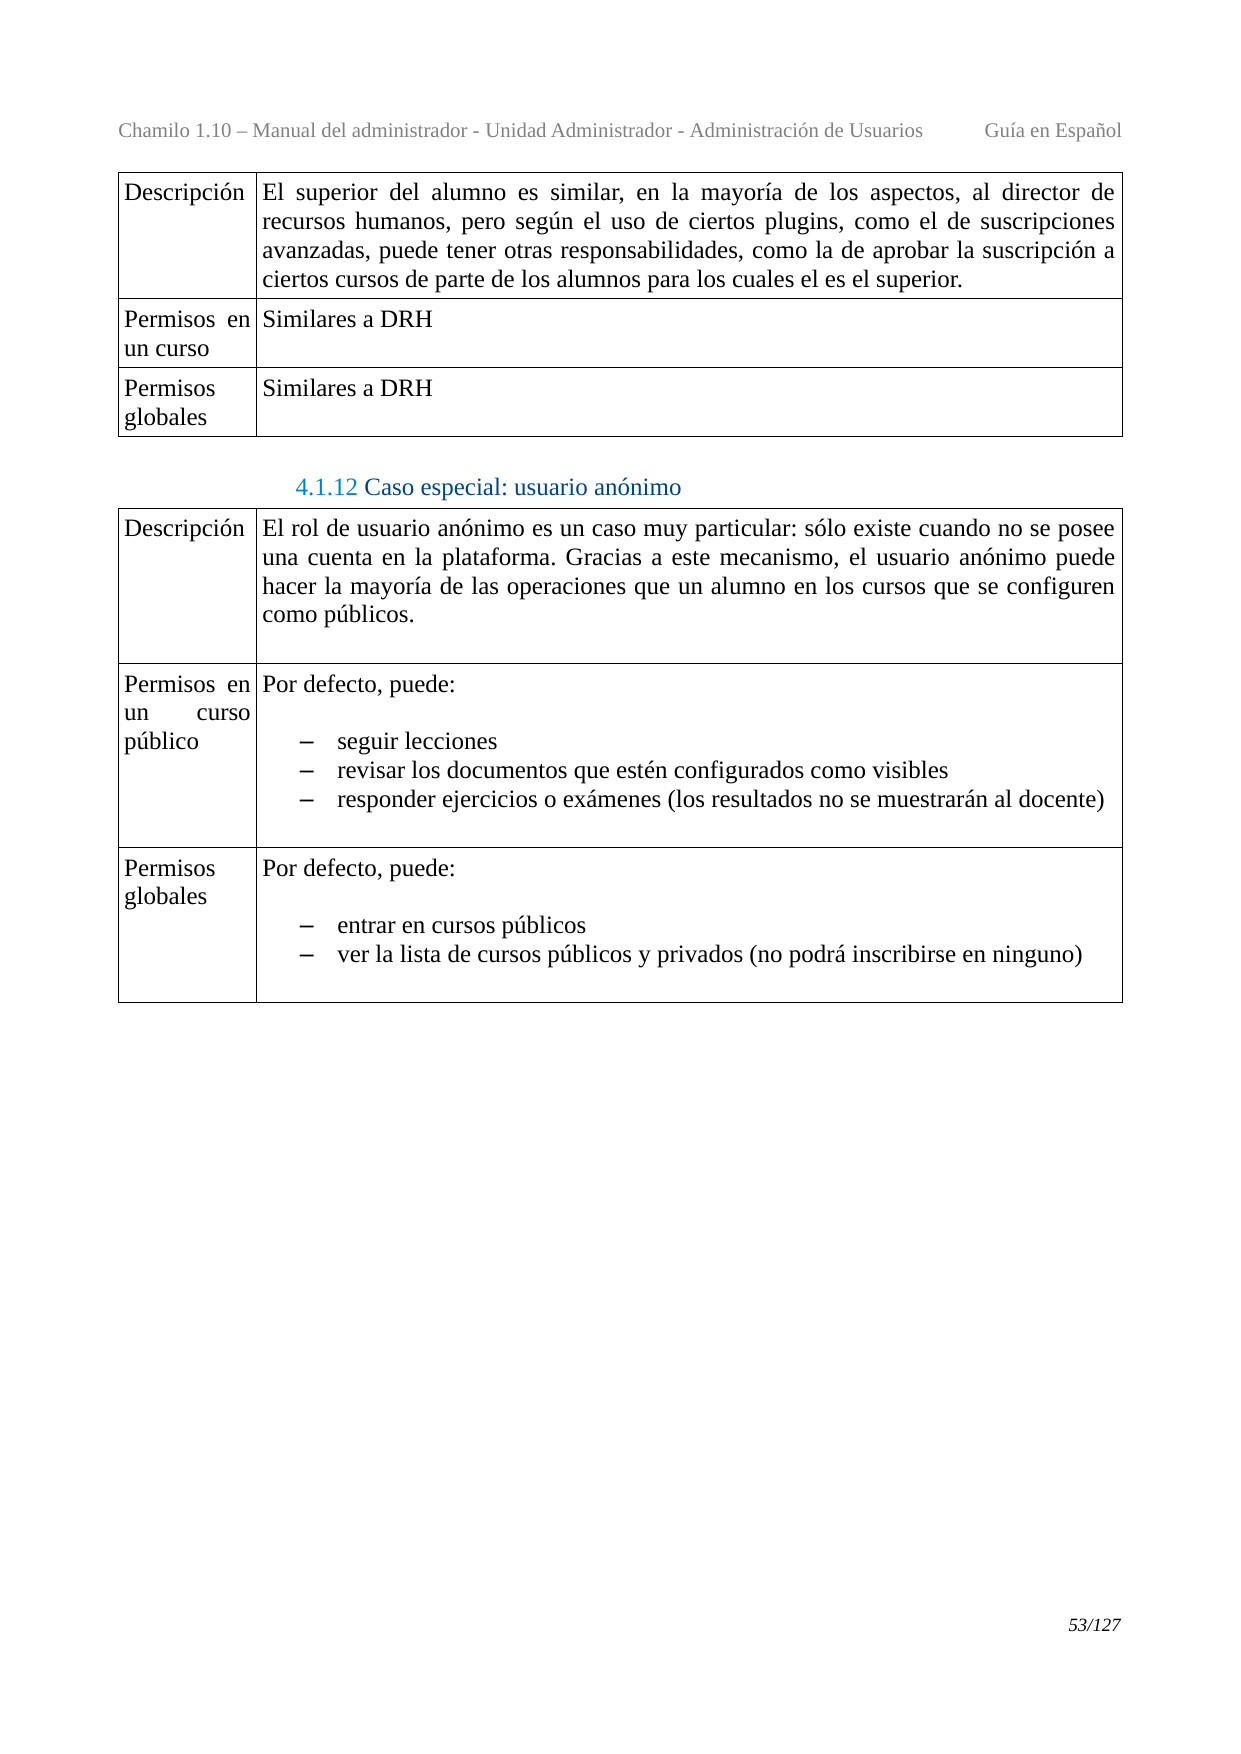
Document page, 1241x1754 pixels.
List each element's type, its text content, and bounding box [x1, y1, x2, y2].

table_cell Similares a DRH [257, 299, 1122, 367]
table_cell Similares a DRH [257, 368, 1122, 436]
table_header El rol de usuario anónimo es un caso muy particular: sólo existe cuando no se posee una cuenta en la plataforma. Gracias a este mecanismo, el usuario anónimo puede hacer la mayoría de las operaciones que un alumno en los cursos que se configuren como públicos. [257, 509, 1122, 663]
table_cell Por defecto, puede: entrar en cursos públicos ver la lista de cursos públicos y privados (no podrá inscribirse en ninguno) [257, 848, 1122, 1002]
table_cell Por defecto, puede: seguir lecciones revisar los documentos que estén configurados como visibles responder ejercicios o exámenes (los resultados no se muestrarán al docente) [257, 664, 1122, 847]
table_cell Permisos en un curso [119, 299, 256, 367]
table_cell Permisos globales [119, 368, 256, 436]
table_header Descripción [119, 173, 256, 298]
table_cell Permisos en un curso público [119, 664, 256, 847]
table_header Descripción [119, 509, 256, 663]
table_cell Permisos globales [119, 848, 256, 1002]
subtitle Caso especial: usuario anónimo [295, 472, 1122, 501]
table_header El superior del alumno es similar, en la mayoría de los aspectos, al director de recursos humanos, pero según el uso de ciertos plugins, como el de suscripciones avanzadas, puede tener otras responsabilidades, como la de aprobar la suscripción a ciertos cursos de parte de los alumnos para los cuales el es el superior. [257, 173, 1122, 298]
